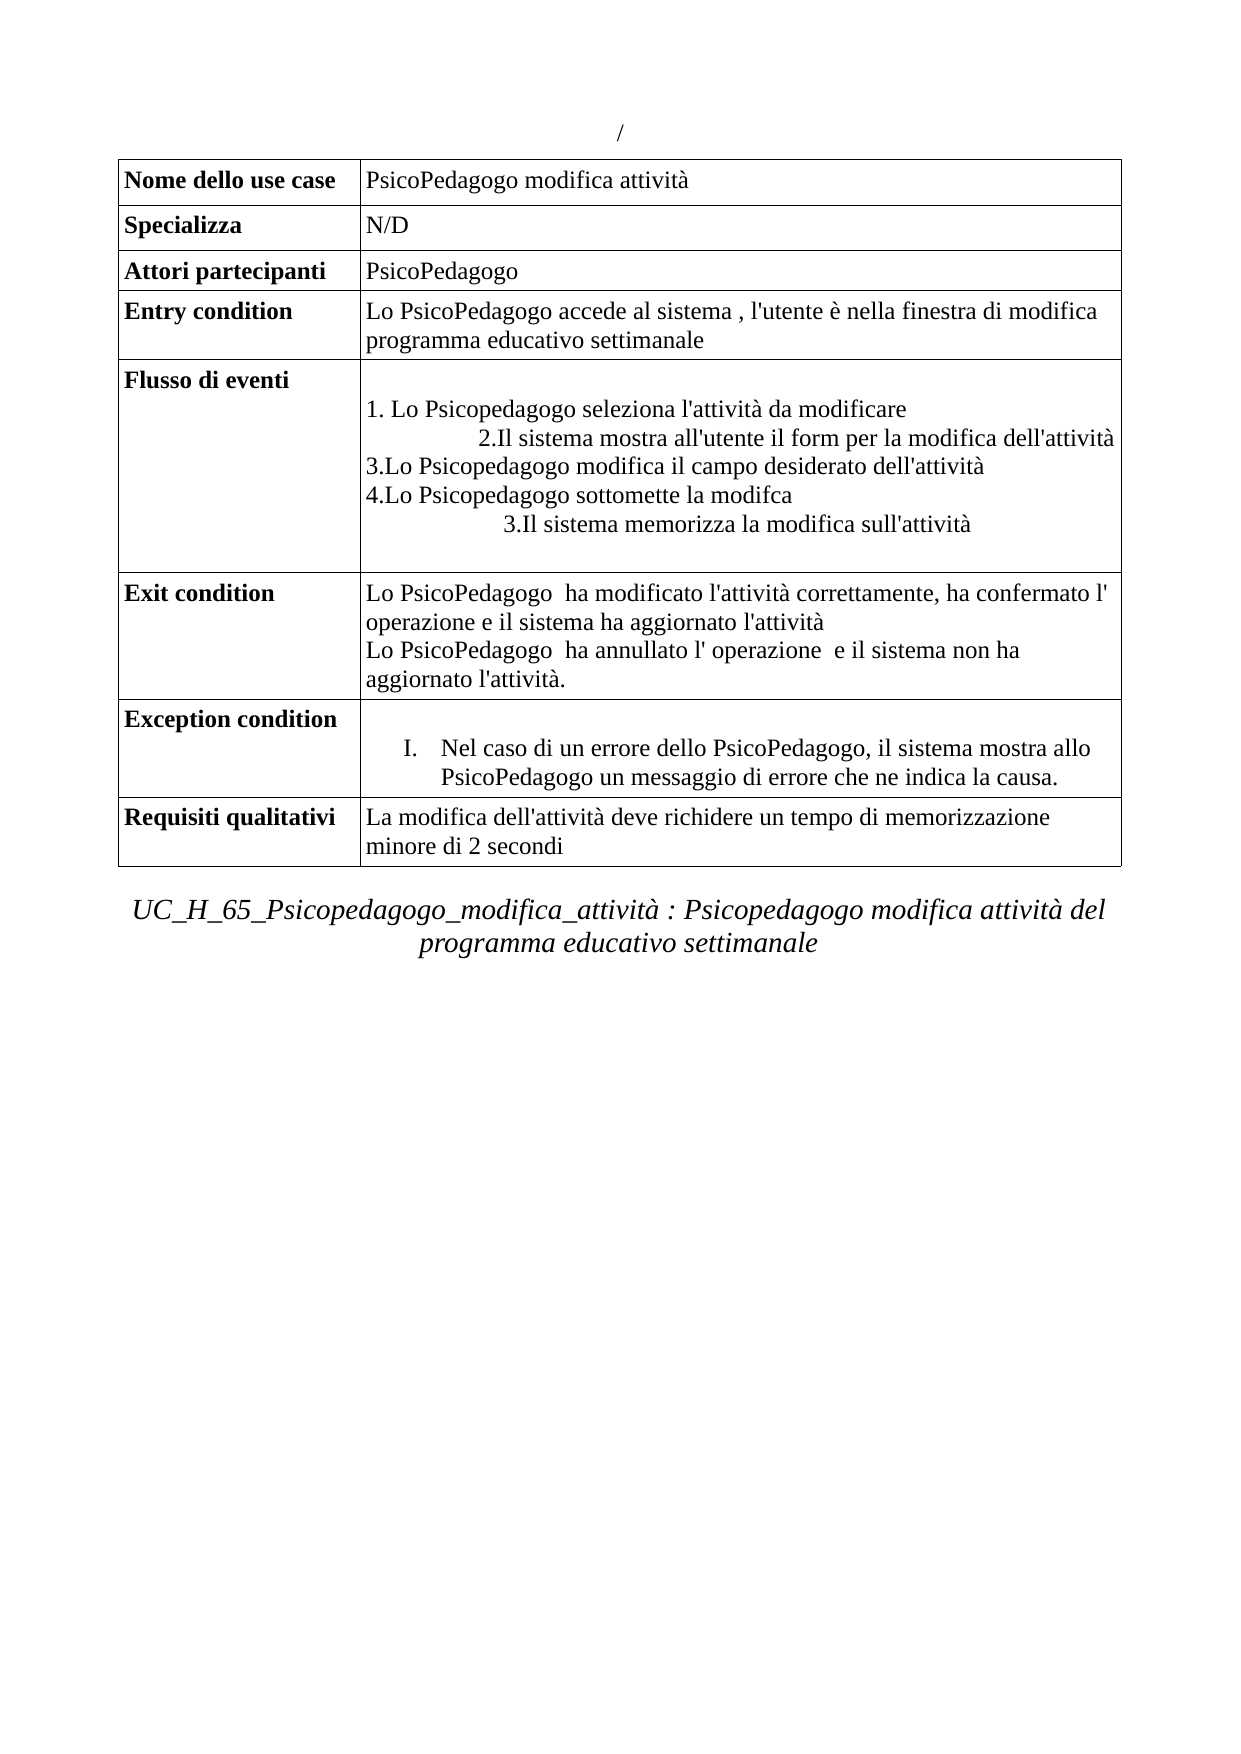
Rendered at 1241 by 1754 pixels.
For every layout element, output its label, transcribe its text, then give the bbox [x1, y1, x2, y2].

table_cell Entry condition [119, 291, 360, 359]
table_header PsicoPedagogo modifica attività [361, 160, 1121, 205]
text UC_H_65_Psicopedagogo_modifica_attività : Psicopedagogo modifica attività del programma educativo settimanale [118, 892, 1122, 959]
table_cell La modifica dell'attività deve richidere un tempo di memorizzazione minore di 2 secondi [361, 798, 1121, 866]
table_cell N/D [361, 206, 1121, 250]
table_cell Lo PsicoPedagogo accede al sistema , l'utente è nella finestra di modifica programma educativo settimanale [361, 291, 1121, 359]
table_cell Requisiti qualitativi [119, 798, 360, 866]
table_cell Lo PsicoPedagogo ha modificato l'attività correttamente, ha confermato l' operazione e il sistema ha aggiornato l'attività Lo PsicoPedagogo ha annullato l' operazione e il sistema non ha aggiornato l'attività. [361, 573, 1121, 699]
table_cell Specializza [119, 206, 360, 250]
table_cell Attori partecipanti [119, 251, 360, 290]
table_cell Nel caso di un errore dello PsicoPedagogo, il sistema mostra allo PsicoPedagogo un messaggio di errore che ne indica la causa. [361, 700, 1121, 797]
text / [118, 118, 1122, 147]
table_header Nome dello use case [119, 160, 360, 205]
table_cell Exception condition [119, 700, 360, 797]
table_cell Lo Psicopedagogo seleziona l'attività da modificare 2.Il sistema mostra all'utente il form per la modifica dell'attività 3.Lo Psicopedagogo modifica il campo desiderato dell'attività 4.Lo Psicopedagogo sottomette la modifca 3.Il sistema memorizza la modifica sull'attività [361, 360, 1121, 572]
table_cell Exit condition [119, 573, 360, 699]
table_cell Flusso di eventi [119, 360, 360, 572]
table_cell PsicoPedagogo [361, 251, 1121, 290]
